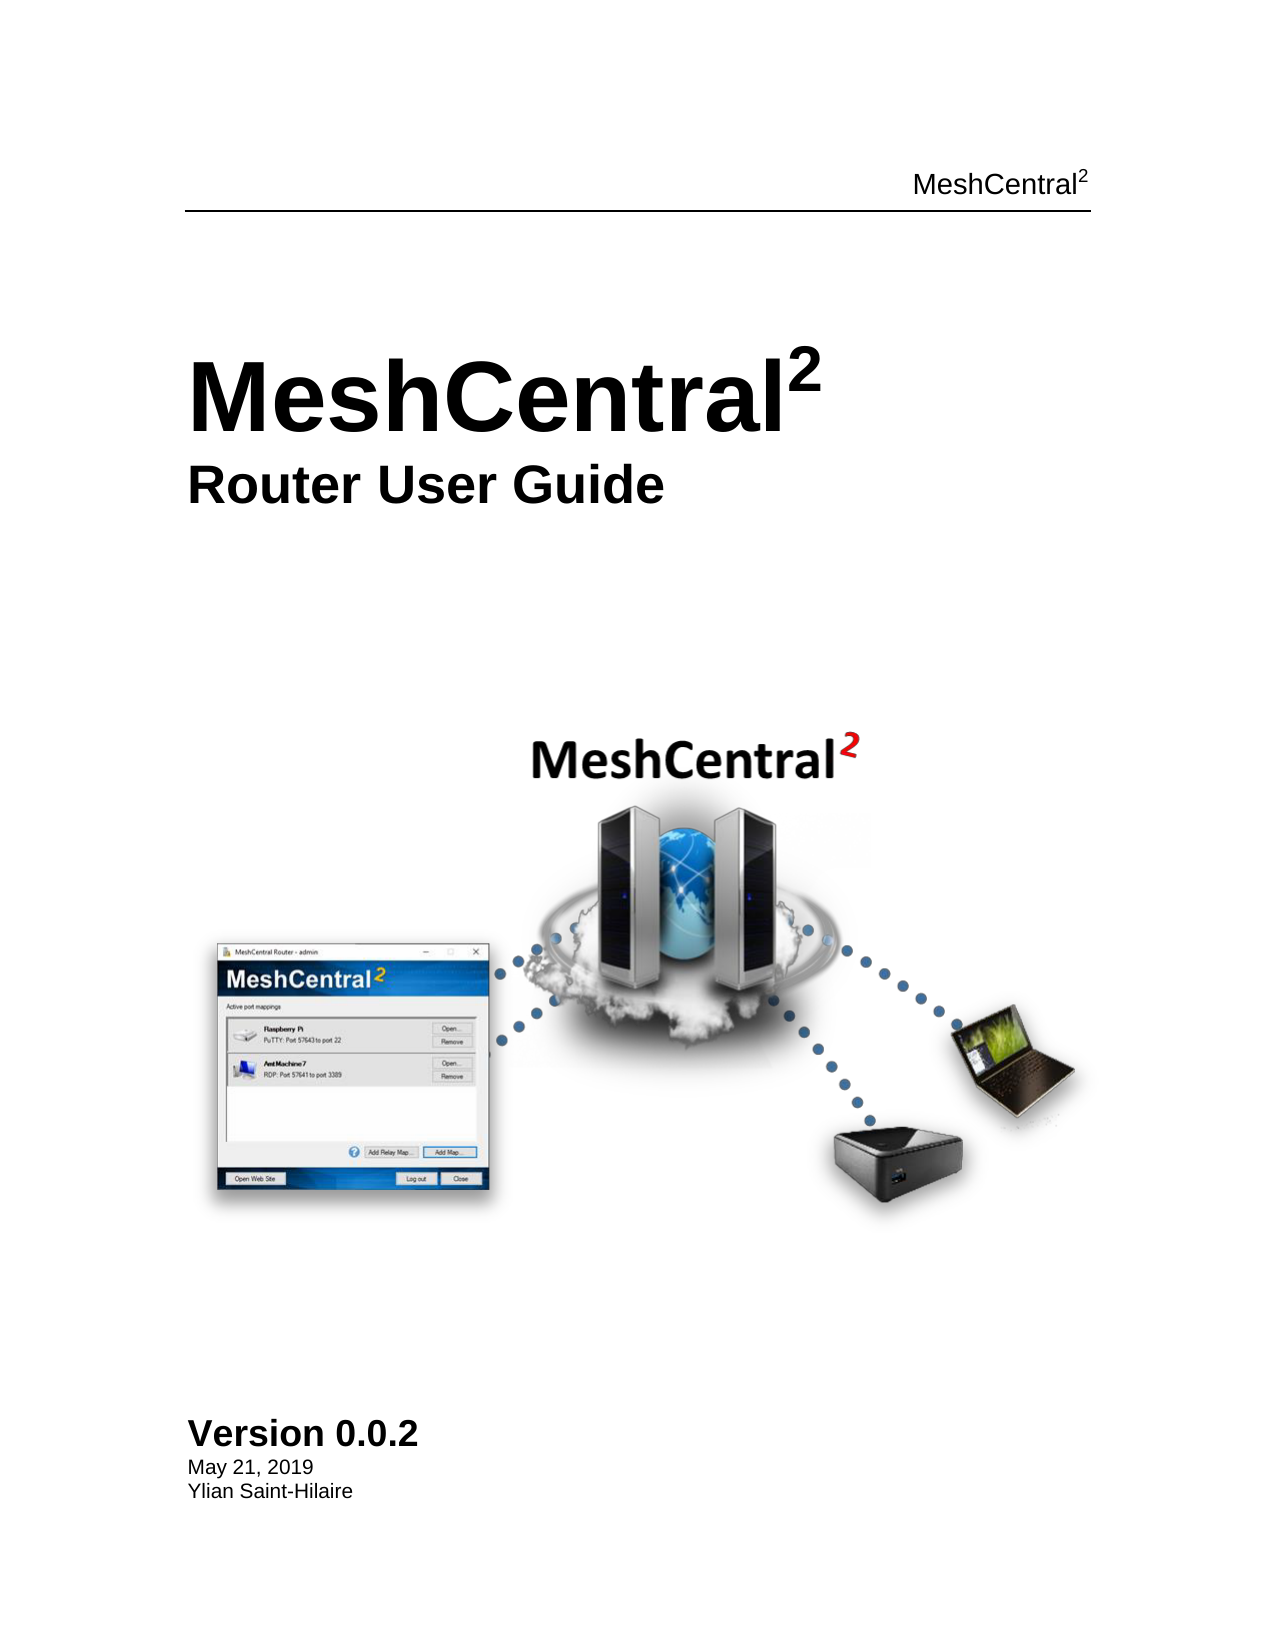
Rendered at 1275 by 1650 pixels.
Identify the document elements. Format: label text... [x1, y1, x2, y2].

subtitle MeshCentral2 [173, 165, 1088, 200]
text Version 0.0.2 [187, 1411, 1119, 1454]
text Ylian Saint-Hilaire [187, 1479, 1119, 1503]
text May 21, 2019 [187, 1455, 1119, 1479]
text MeshCentral2 [187, 331, 1119, 452]
text Router User Guide [187, 453, 1119, 515]
picture [187, 702, 1108, 1247]
